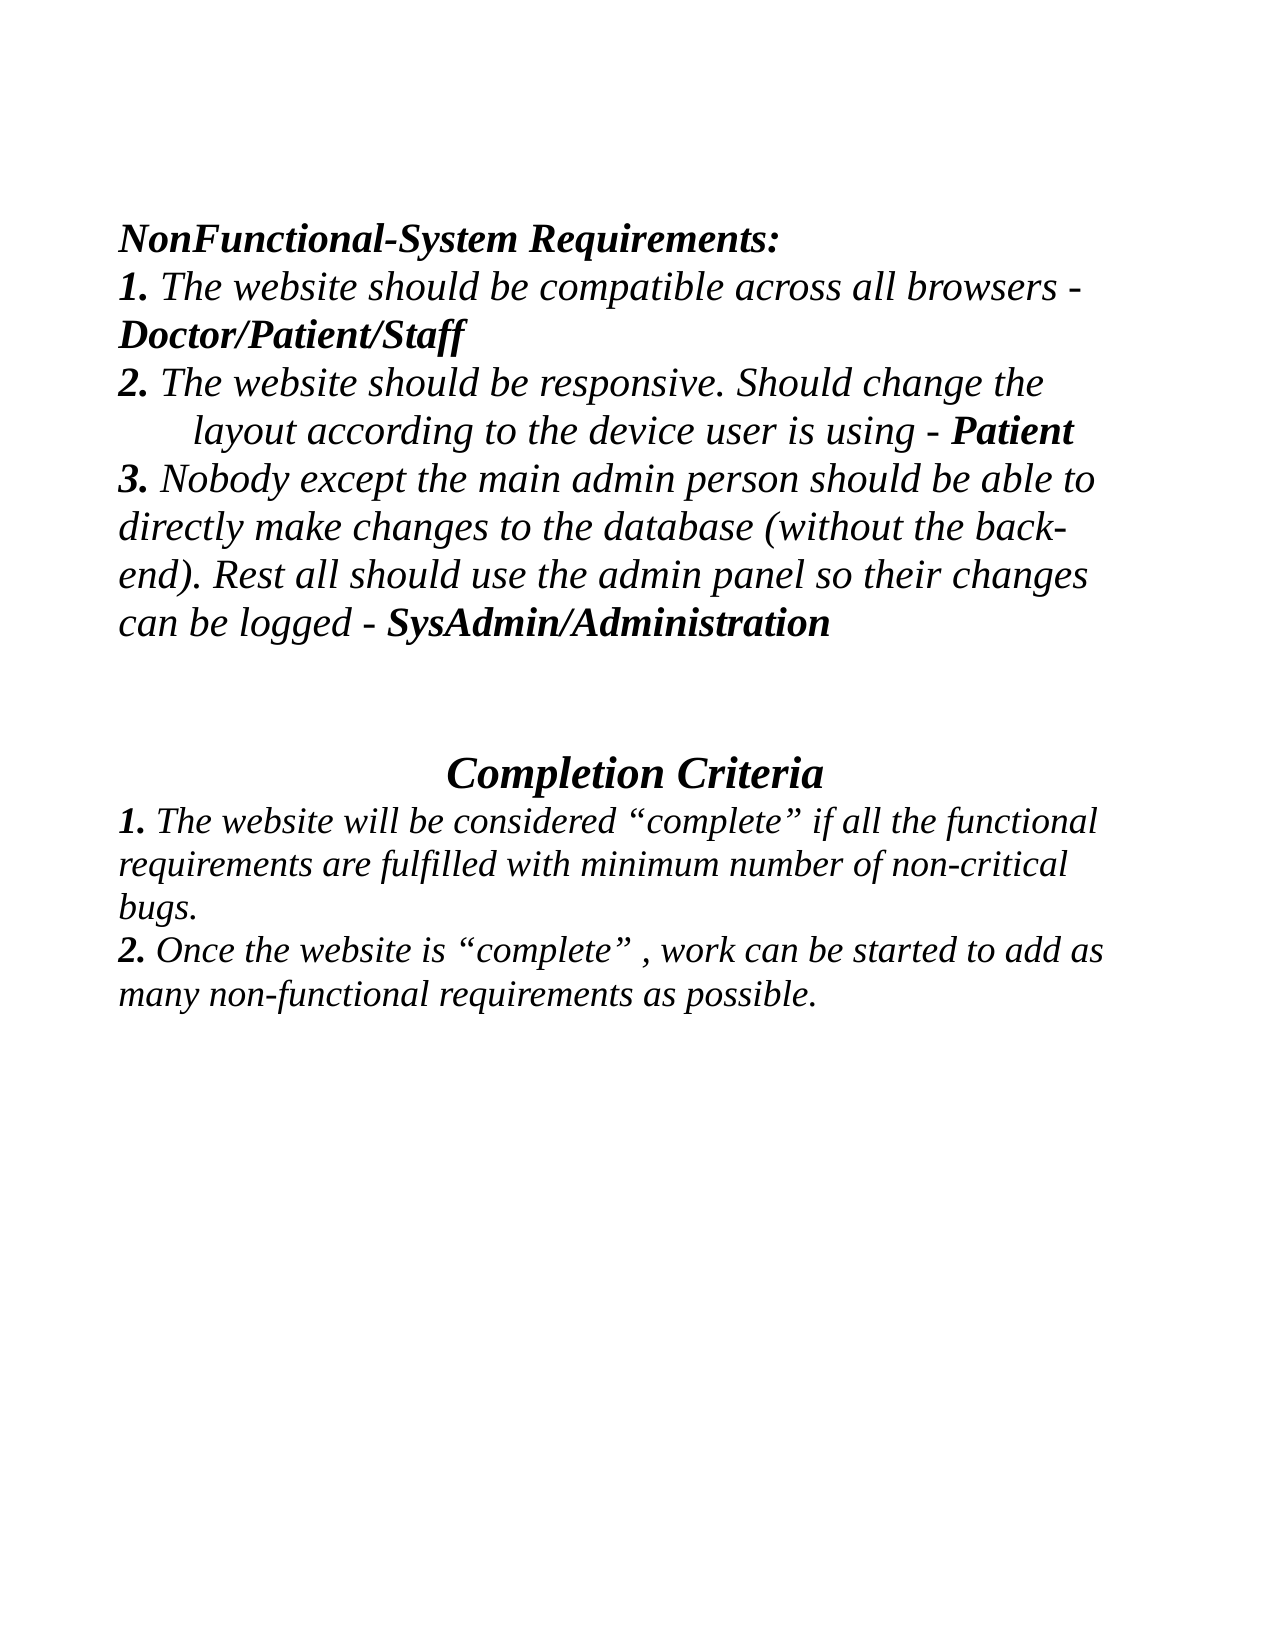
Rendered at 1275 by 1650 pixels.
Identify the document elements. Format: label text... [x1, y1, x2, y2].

text Completion Criteria [118, 746, 1157, 798]
text NonFunctional-System Requirements: [118, 214, 1157, 262]
text 2. The website should be responsive. Should change the layout according to the device user is using - Patient [118, 358, 1157, 453]
text 3. Nobody except the main admin person should be able to directly make changes to the database (without the back- end). Rest all should use the admin panel so their changes can be logged - SysAdmin/Administration [118, 453, 1157, 645]
text 1. The website will be considered “complete” if all the functional requirements are fulfilled with minimum number of non-critical bugs. [118, 798, 1157, 928]
text 2. Once the website is “complete” , work can be started to add as many non-functional requirements as possible. [118, 928, 1157, 1014]
text 1. The website should be compatible across all browsers - Doctor/Patient/Staff [118, 262, 1157, 358]
